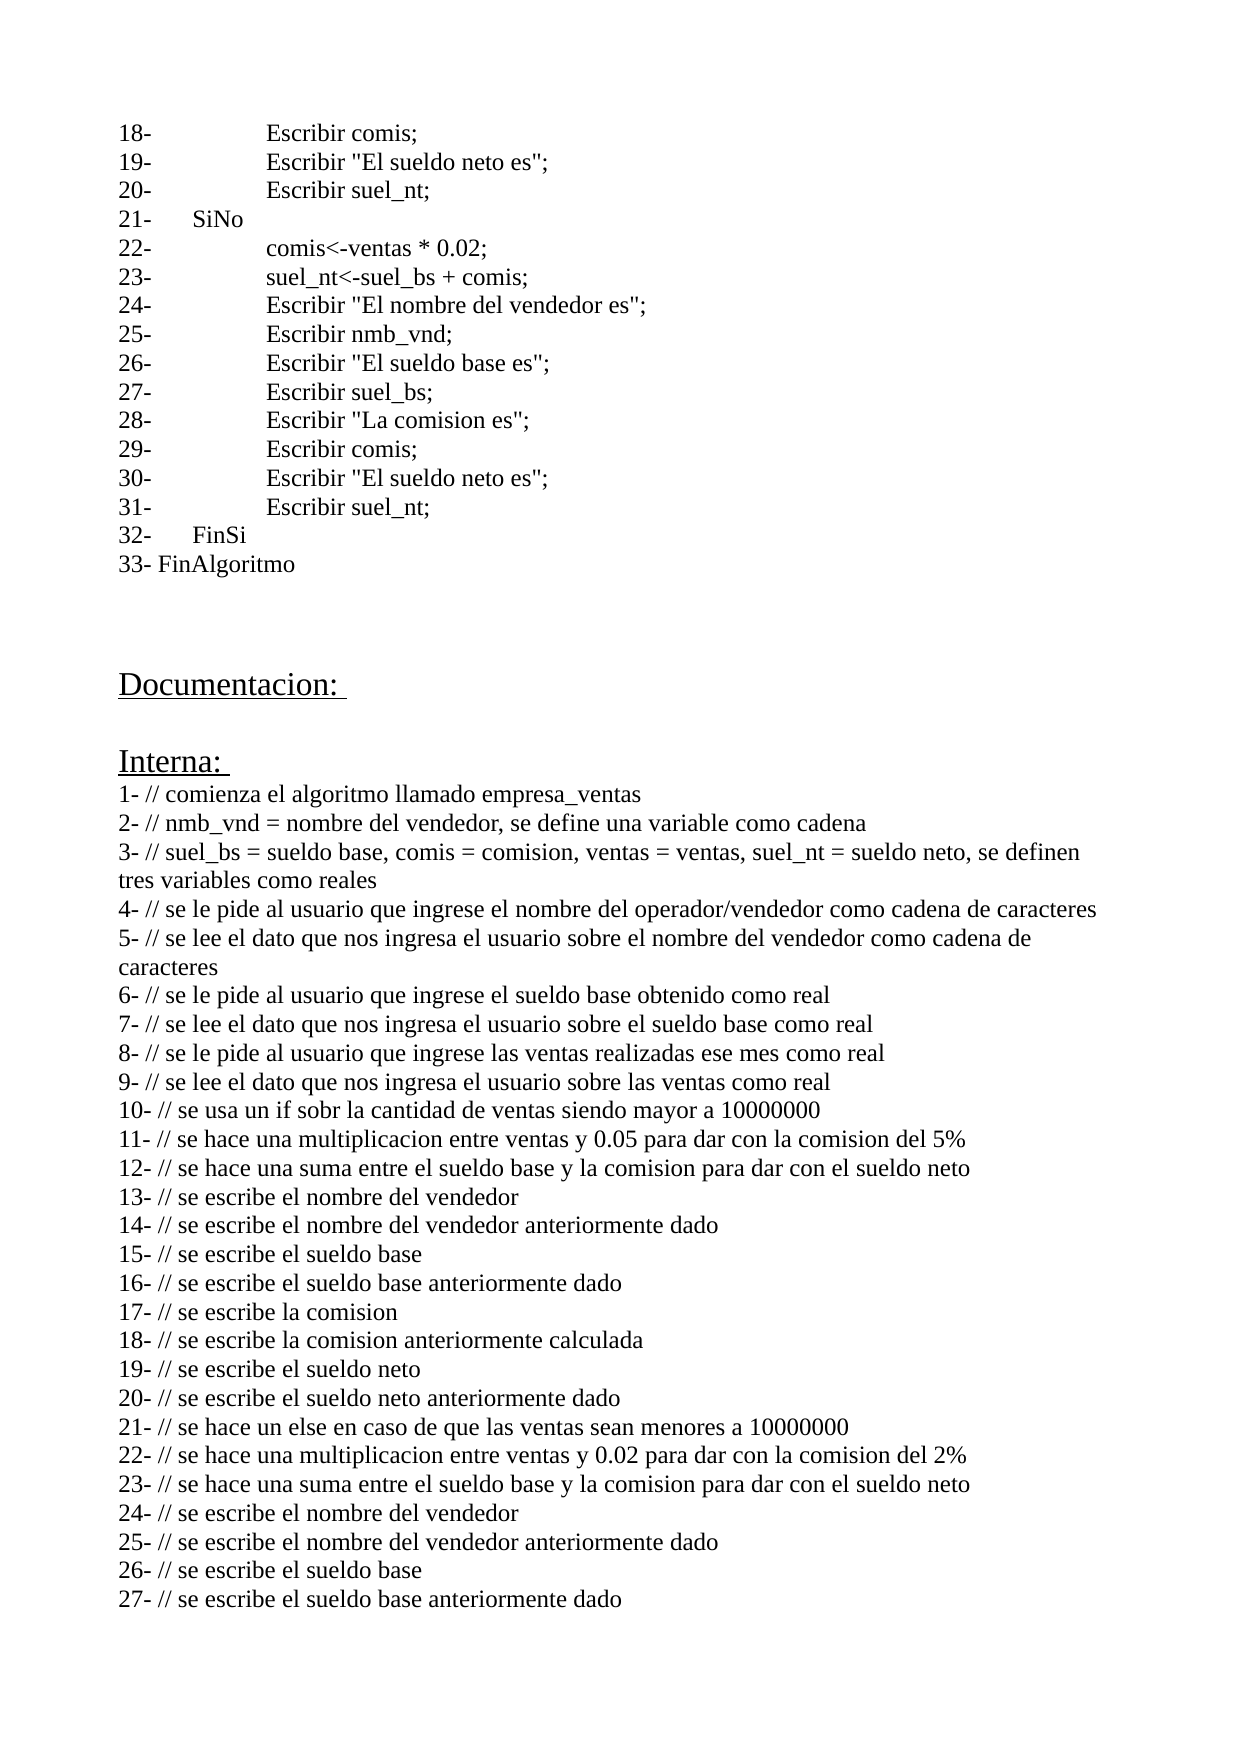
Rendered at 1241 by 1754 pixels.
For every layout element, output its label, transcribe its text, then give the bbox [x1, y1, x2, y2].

text 7- // se lee el dato que nos ingresa el usuario sobre el sueldo base como real [118, 1009, 1122, 1038]
text 1- // comienza el algoritmo llamado empresa_ventas [118, 779, 1122, 808]
text 21- // se hace un else en caso de que las ventas sean menores a 10000000 [118, 1412, 1122, 1441]
text 4- // se le pide al usuario que ingrese el nombre del operador/vendedor como cadena de caracteres [118, 894, 1122, 923]
text 2- // nmb_vnd = nombre del vendedor, se define una variable como cadena [118, 808, 1122, 837]
text 18- Escribir comis; [118, 118, 1122, 147]
text 19- // se escribe el sueldo neto [118, 1354, 1122, 1383]
text 26- // se escribe el sueldo base [118, 1556, 1122, 1584]
text 14- // se escribe el nombre del vendedor anteriormente dado [118, 1211, 1122, 1239]
text 33- FinAlgoritmo [118, 549, 1122, 578]
text 25- // se escribe el nombre del vendedor anteriormente dado [118, 1527, 1122, 1556]
text 29- Escribir comis; [118, 434, 1122, 463]
text 23- suel_nt<-suel_bs + comis; [118, 262, 1122, 291]
text 21- SiNo [118, 204, 1122, 233]
text 32- FinSi [118, 521, 1122, 549]
text 31- Escribir suel_nt; [118, 492, 1122, 521]
text Interna: [118, 741, 1122, 779]
text 17- // se escribe la comision [118, 1297, 1122, 1326]
text 9- // se lee el dato que nos ingresa el usuario sobre las ventas como real [118, 1067, 1122, 1096]
text 16- // se escribe el sueldo base anteriormente dado [118, 1268, 1122, 1297]
text 6- // se le pide al usuario que ingrese el sueldo base obtenido como real [118, 981, 1122, 1009]
text 15- // se escribe el sueldo base [118, 1239, 1122, 1268]
text 13- // se escribe el nombre del vendedor [118, 1182, 1122, 1211]
text 19- Escribir "El sueldo neto es"; [118, 147, 1122, 176]
text 27- // se escribe el sueldo base anteriormente dado [118, 1584, 1122, 1613]
text 25- Escribir nmb_vnd; [118, 319, 1122, 348]
text 12- // se hace una suma entre el sueldo base y la comision para dar con el sueldo neto [118, 1153, 1122, 1182]
text 10- // se usa un if sobr la cantidad de ventas siendo mayor a 10000000 [118, 1096, 1122, 1124]
text 30- Escribir "El sueldo neto es"; [118, 463, 1122, 492]
text 24- // se escribe el nombre del vendedor [118, 1498, 1122, 1527]
text 22- comis<-ventas * 0.02; [118, 233, 1122, 262]
text 27- Escribir suel_bs; [118, 377, 1122, 406]
text Documentacion: [118, 664, 1122, 703]
text 23- // se hace una suma entre el sueldo base y la comision para dar con el sueldo neto [118, 1469, 1122, 1498]
text 20- Escribir suel_nt; [118, 176, 1122, 204]
text 5- // se lee el dato que nos ingresa el usuario sobre el nombre del vendedor como cadena de caracteres [118, 923, 1122, 981]
text 8- // se le pide al usuario que ingrese las ventas realizadas ese mes como real [118, 1038, 1122, 1067]
text 26- Escribir "El sueldo base es"; [118, 348, 1122, 377]
text 28- Escribir "La comision es"; [118, 406, 1122, 434]
text 20- // se escribe el sueldo neto anteriormente dado [118, 1383, 1122, 1412]
text 3- // suel_bs = sueldo base, comis = comision, ventas = ventas, suel_nt = sueldo neto, se definen tres variables como reales [118, 837, 1122, 894]
text 22- // se hace una multiplicacion entre ventas y 0.02 para dar con la comision del 2% [118, 1441, 1122, 1469]
text 18- // se escribe la comision anteriormente calculada [118, 1326, 1122, 1354]
text 11- // se hace una multiplicacion entre ventas y 0.05 para dar con la comision del 5% [118, 1124, 1122, 1153]
text 24- Escribir "El nombre del vendedor es"; [118, 291, 1122, 319]
